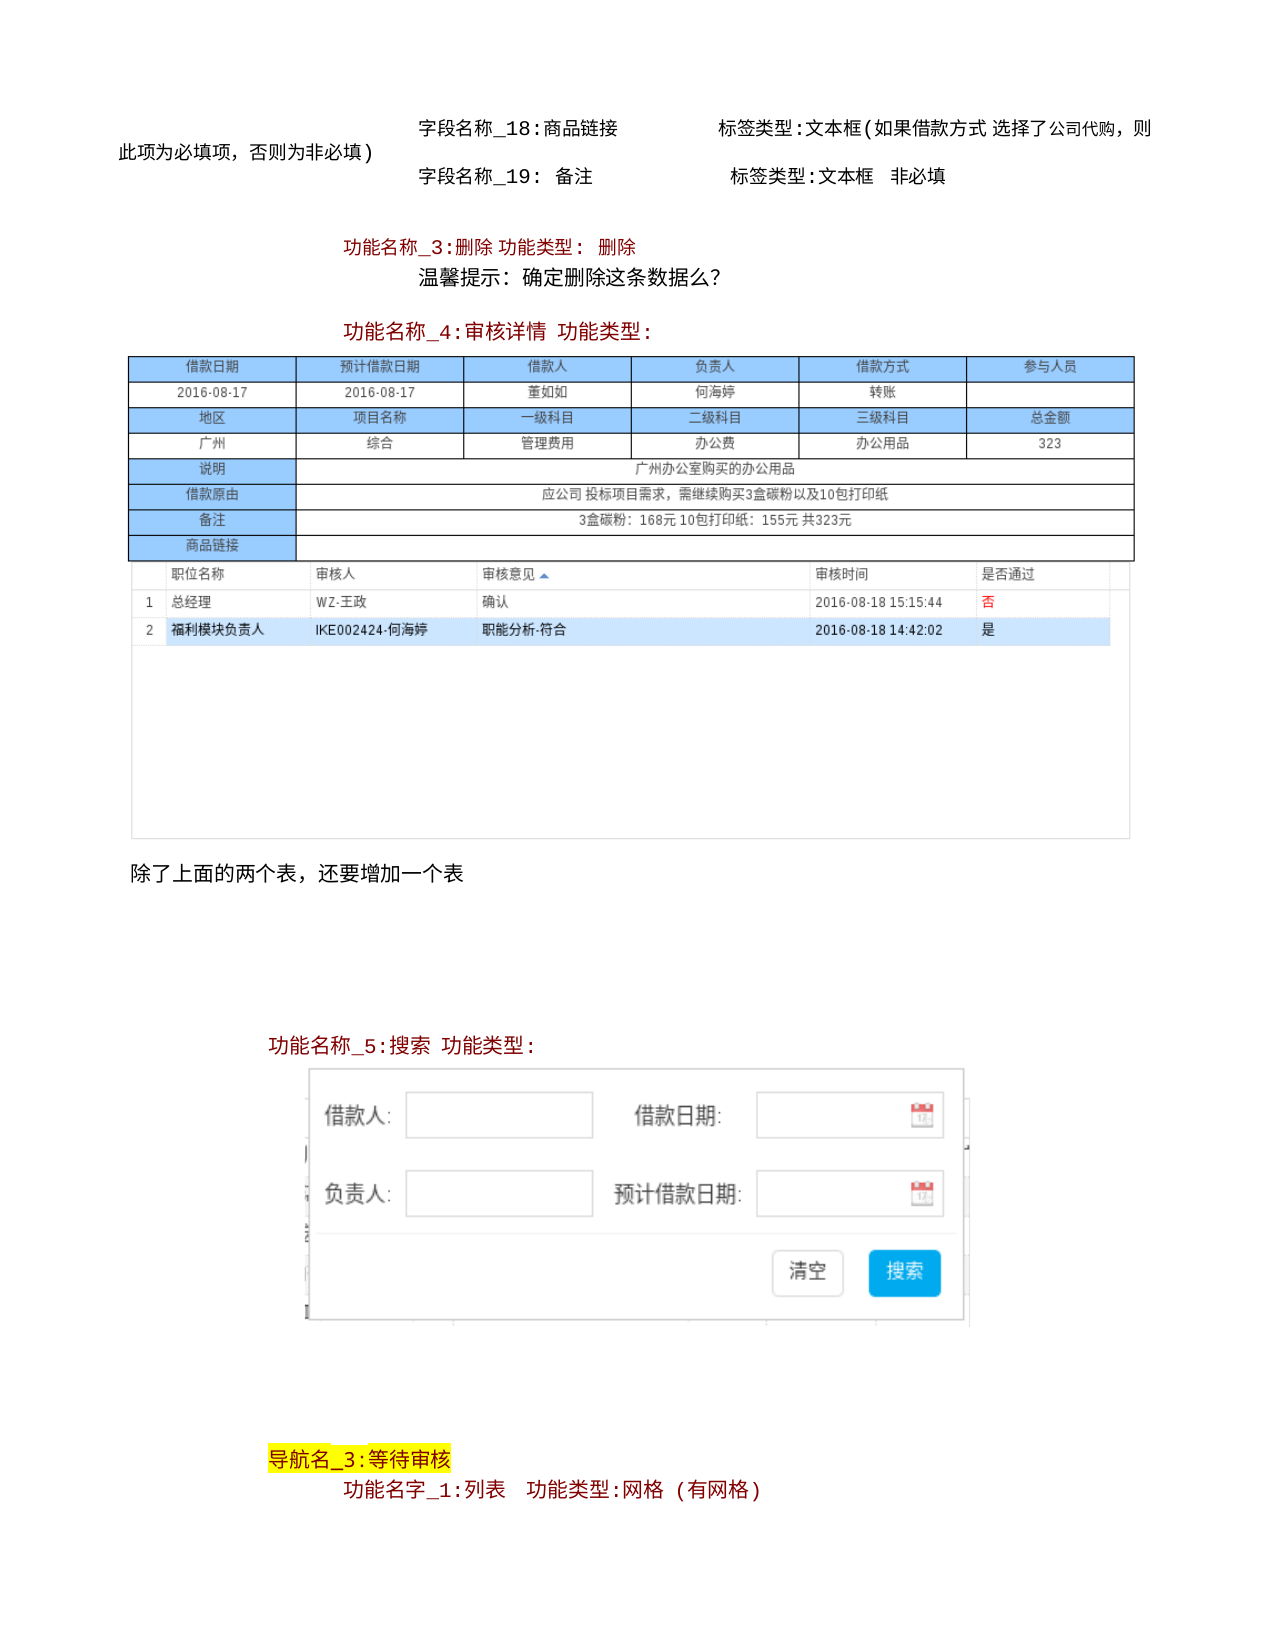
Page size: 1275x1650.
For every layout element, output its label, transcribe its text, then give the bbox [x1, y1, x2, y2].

picture [118, 345, 1157, 857]
text 字段名称_18:商品链接 标签类型:文本框(如果借款方式 选择了公司代购，则此项为必填项，否则为非必填) [118, 118, 1157, 166]
text 字段名称_19: 备注 标签类型:文本框 非必填 [118, 166, 1157, 190]
text 功能名称_4:审核详情 功能类型: [118, 315, 1157, 345]
text 导航名_3:等待审核 [118, 1443, 1157, 1473]
text 温馨提示：确定删除这条数据么？ [118, 261, 1157, 291]
text 功能名称_5:搜索 功能类型: [118, 1029, 1157, 1059]
picture [304, 1059, 971, 1327]
text 除了上面的两个表，还要增加一个表 [118, 857, 1157, 887]
text 功能名称_3:删除 功能类型: 删除 [118, 237, 1157, 261]
text 功能名字_1:列表 功能类型:网格 (有网格) [118, 1473, 1157, 1504]
